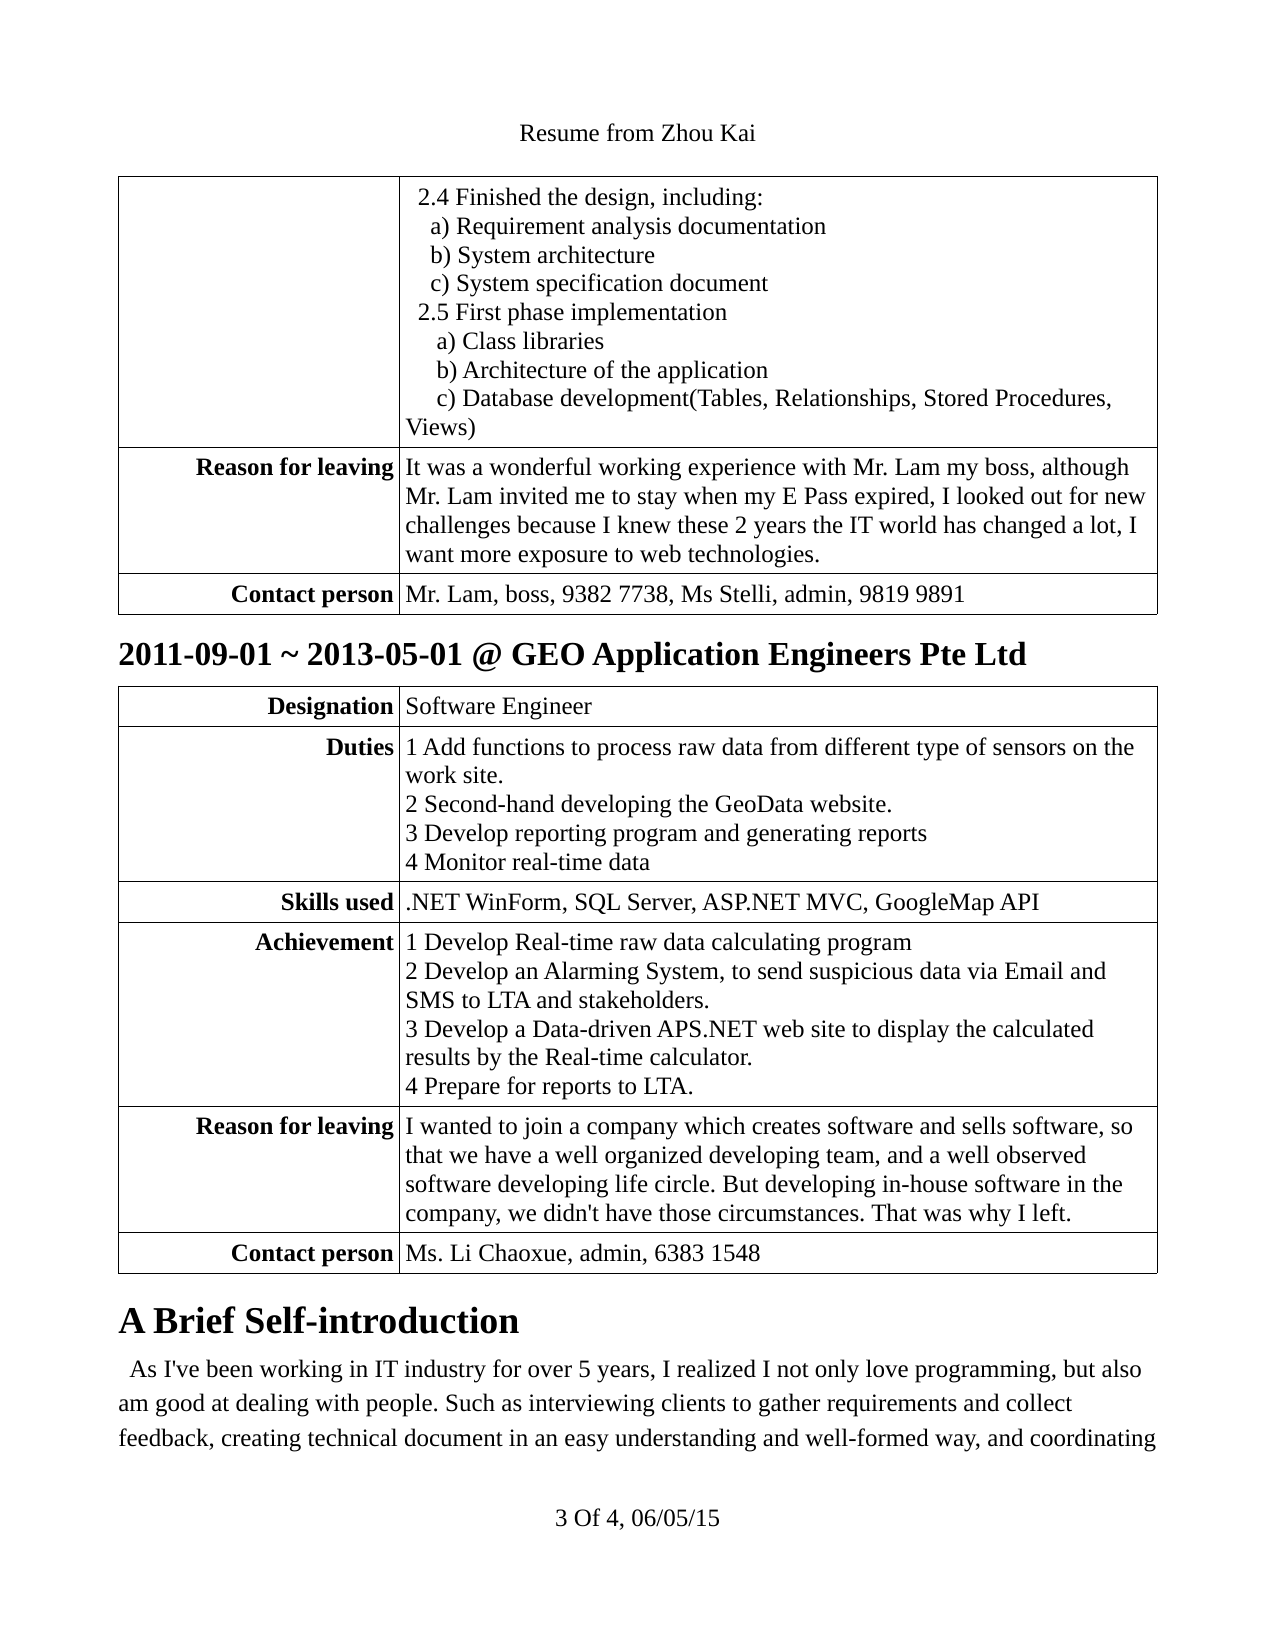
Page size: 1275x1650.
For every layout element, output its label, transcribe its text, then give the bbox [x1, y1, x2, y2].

table_cell Ms. Li Chaoxue, admin, 6383 1548 [400, 1233, 1157, 1272]
table_cell 1 Develop Real-time raw data calculating program 2 Develop an Alarming System, to send suspicious data via Email and SMS to LTA and stakeholders. 3 Develop a Data-driven APS.NET web site to display the calculated results by the Real-time calculator. 4 Prepare for reports to LTA. [400, 923, 1157, 1106]
table_cell 1 Add functions to process raw data from different type of sensors on the work site. 2 Second-hand developing the GeoData website. 3 Develop reporting program and generating reports 4 Monitor real-time data [400, 727, 1157, 881]
table_cell .NET WinForm, SQL Server, ASP.NET MVC, GoogleMap API [400, 882, 1157, 922]
table_cell Mr. Lam, boss, 9382 7738, Ms Stelli, admin, 9819 9891 [400, 574, 1157, 613]
subtitle A Brief Self-introduction [118, 1298, 1157, 1341]
table_cell [119, 177, 399, 447]
table_cell Duties [119, 727, 399, 881]
table_cell Contact person [119, 1233, 399, 1272]
table_cell Contact person [119, 574, 399, 613]
table_header Designation [119, 687, 399, 726]
subtitle 2011-09-01 ~ 2013-05-01 @ GEO Application Engineers Pte Ltd [118, 634, 1157, 673]
table_cell Reason for leaving [119, 1107, 399, 1232]
table_header Software Engineer [400, 687, 1157, 726]
table_cell Skills used [119, 882, 399, 922]
table_cell 2.4 Finished the design, including: a) Requirement analysis documentation b) System architecture c) System specification document 2.5 First phase implementation a) Class libraries b) Architecture of the application c) Database development(Tables, Relationships, Stored Procedures, Views) [400, 177, 1157, 447]
table_cell Reason for leaving [119, 448, 399, 573]
table_cell Achievement [119, 923, 399, 1106]
table_cell It was a wonderful working experience with Mr. Lam my boss, although Mr. Lam invited me to stay when my E Pass expired, I looked out for new challenges because I knew these 2 years the IT world has changed a lot, I want more exposure to web technologies. [400, 448, 1157, 573]
text As I've been working in IT industry for over 5 years, I realized I not only love programming, but also am good at dealing with people. Such as interviewing clients to gather requirements and collect feedback, creating technical document in an easy understanding and well-formed way, and coordinating [118, 1354, 1157, 1451]
table_cell I wanted to join a company which creates software and sells software, so that we have a well organized developing team, and a well observed software developing life circle. But developing in-house software in the company, we didn't have those circumstances. That was why I left. [400, 1107, 1157, 1232]
